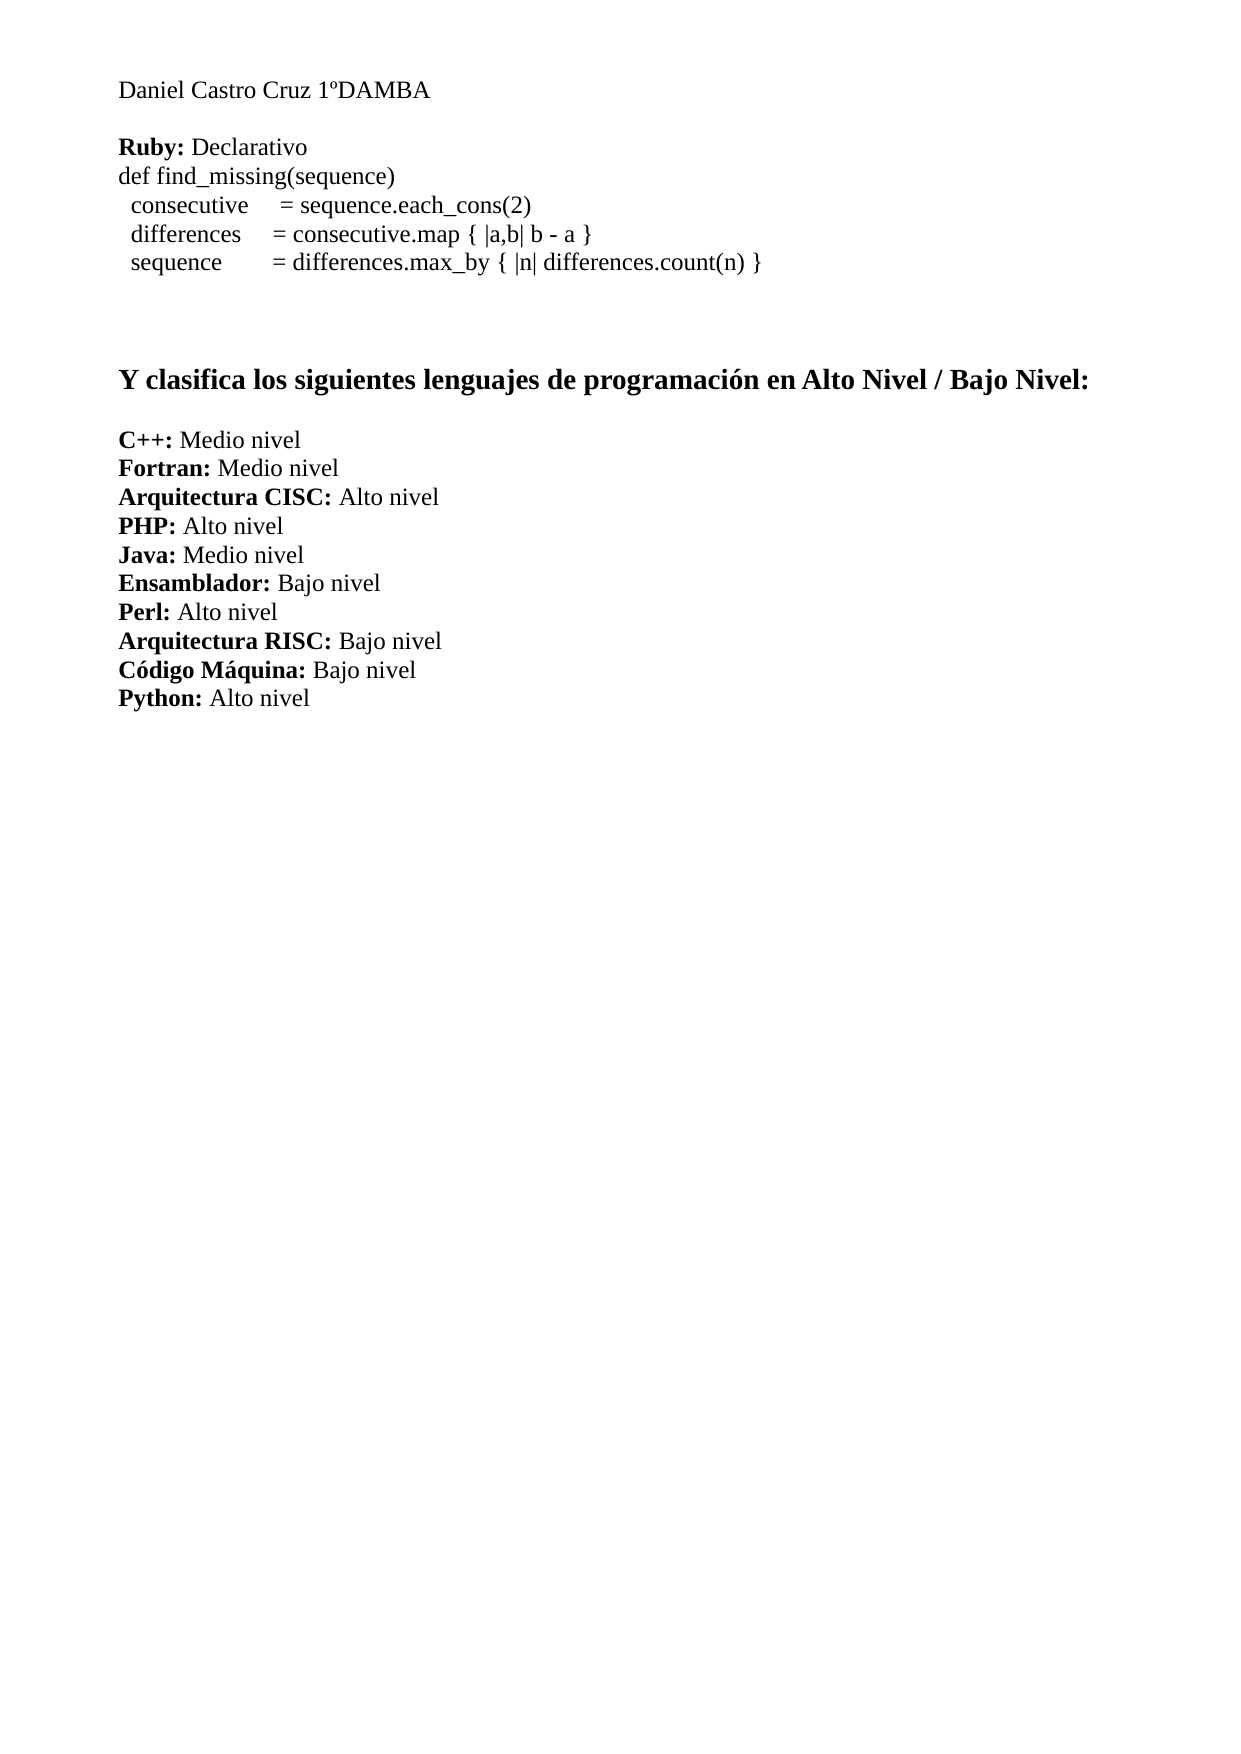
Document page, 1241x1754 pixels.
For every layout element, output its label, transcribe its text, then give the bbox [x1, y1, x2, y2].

text Python: Alto nivel [118, 683, 1122, 712]
text Ensamblador: Bajo nivel [118, 568, 1122, 597]
text Arquitectura RISC: Bajo nivel [118, 626, 1122, 655]
text Ruby: Declarativo [118, 132, 1122, 161]
text C++: Medio nivel [118, 425, 1122, 453]
text consecutive = sequence.each_cons(2) [118, 190, 1122, 219]
text Código Máquina: Bajo nivel [118, 655, 1122, 683]
text sequence = differences.max_by { |n| differences.count(n) } [118, 247, 1122, 276]
text PHP: Alto nivel [118, 511, 1122, 540]
text def find_missing(sequence) [118, 161, 1122, 190]
text Java: Medio nivel [118, 540, 1122, 568]
text Arquitectura CISC: Alto nivel [118, 482, 1122, 511]
text Perl: Alto nivel [118, 597, 1122, 626]
text Fortran: Medio nivel [118, 453, 1122, 482]
text Y clasifica los siguientes lenguajes de programación en Alto Nivel / Bajo Nivel: [118, 362, 1122, 396]
text differences = consecutive.map { |a,b| b - a } [118, 219, 1122, 247]
